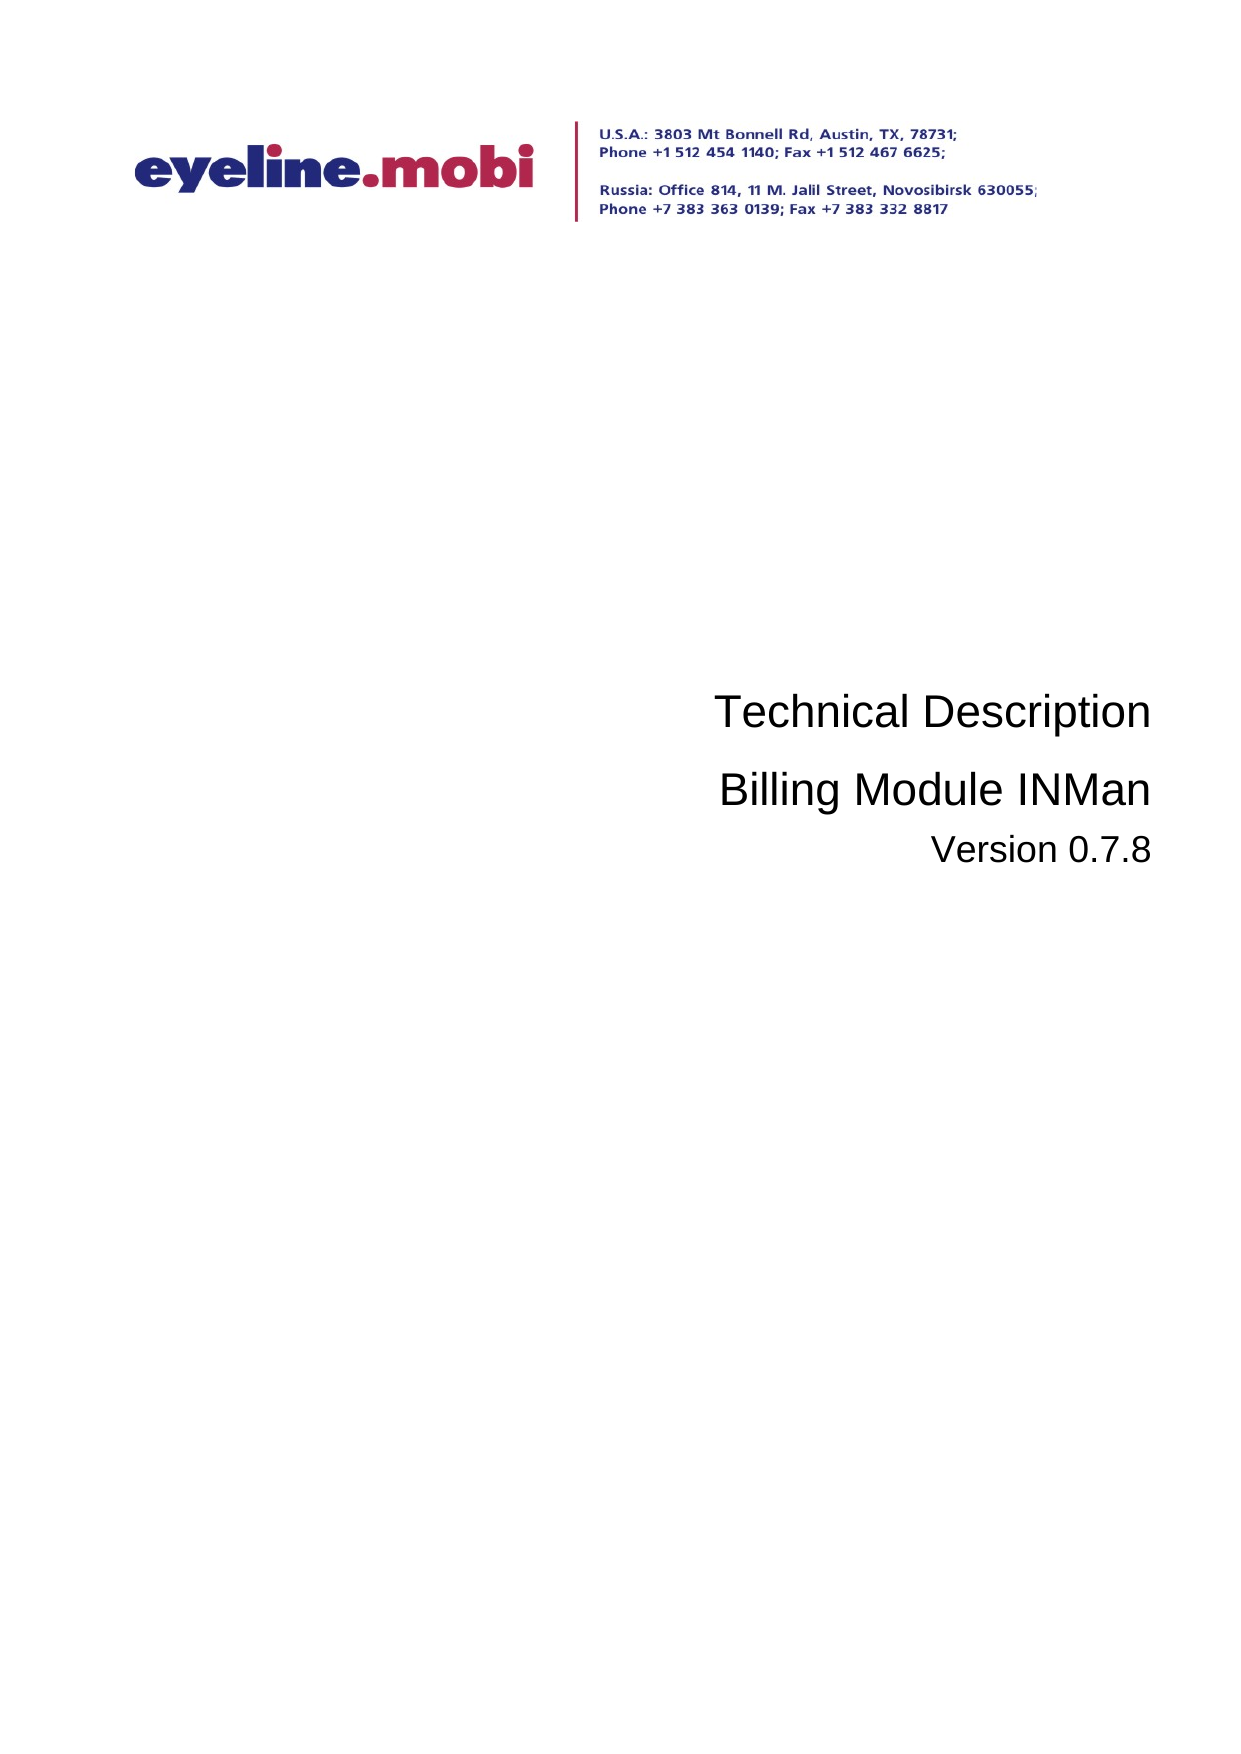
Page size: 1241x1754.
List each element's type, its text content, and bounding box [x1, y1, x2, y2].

text Version 0.7.8 [118, 828, 1151, 871]
picture [134, 121, 1037, 222]
title Billing Module INMan [266, 762, 1151, 815]
title Technical Description [118, 685, 1151, 737]
